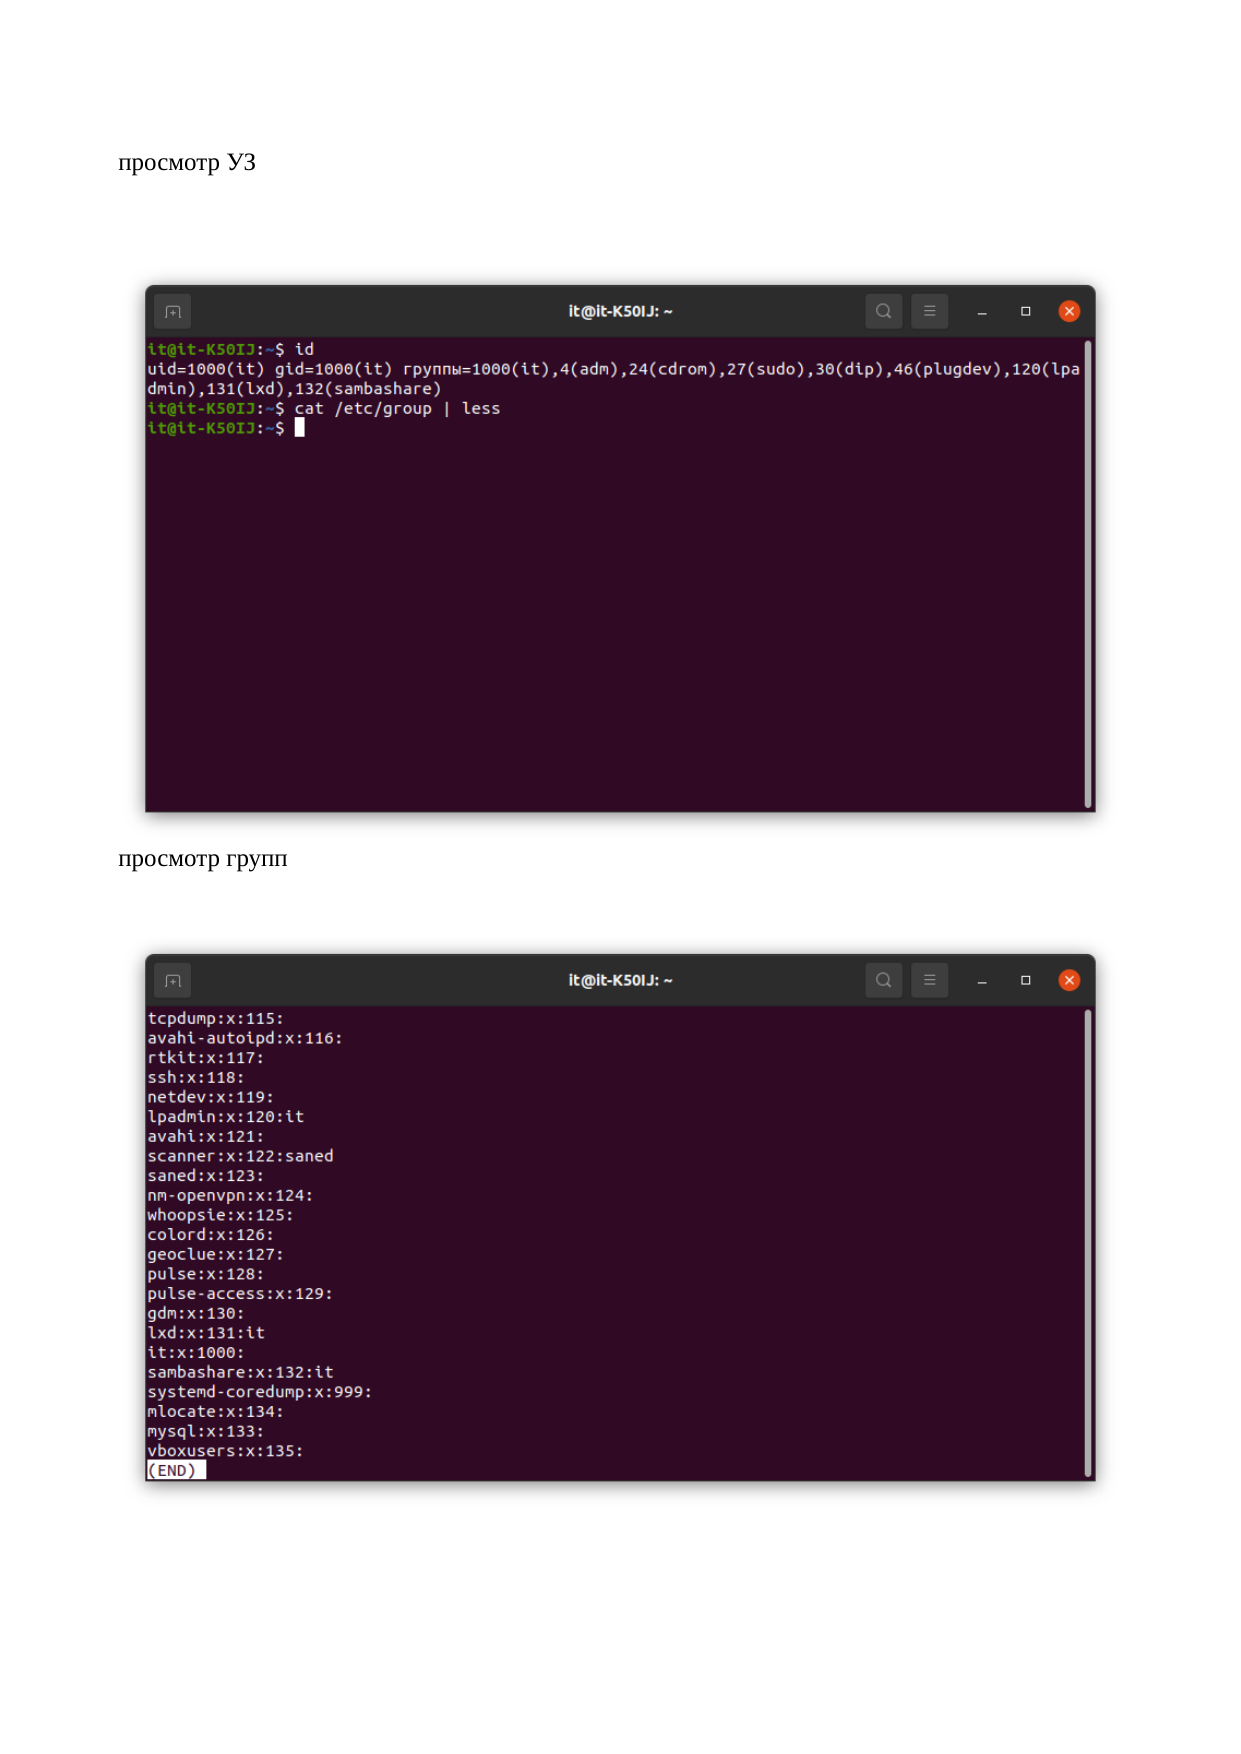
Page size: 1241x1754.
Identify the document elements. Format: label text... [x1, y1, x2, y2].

picture [118, 261, 1123, 843]
picture [118, 930, 1123, 1512]
text просмотр групп [118, 843, 1122, 872]
text просмотр УЗ [118, 147, 1122, 176]
